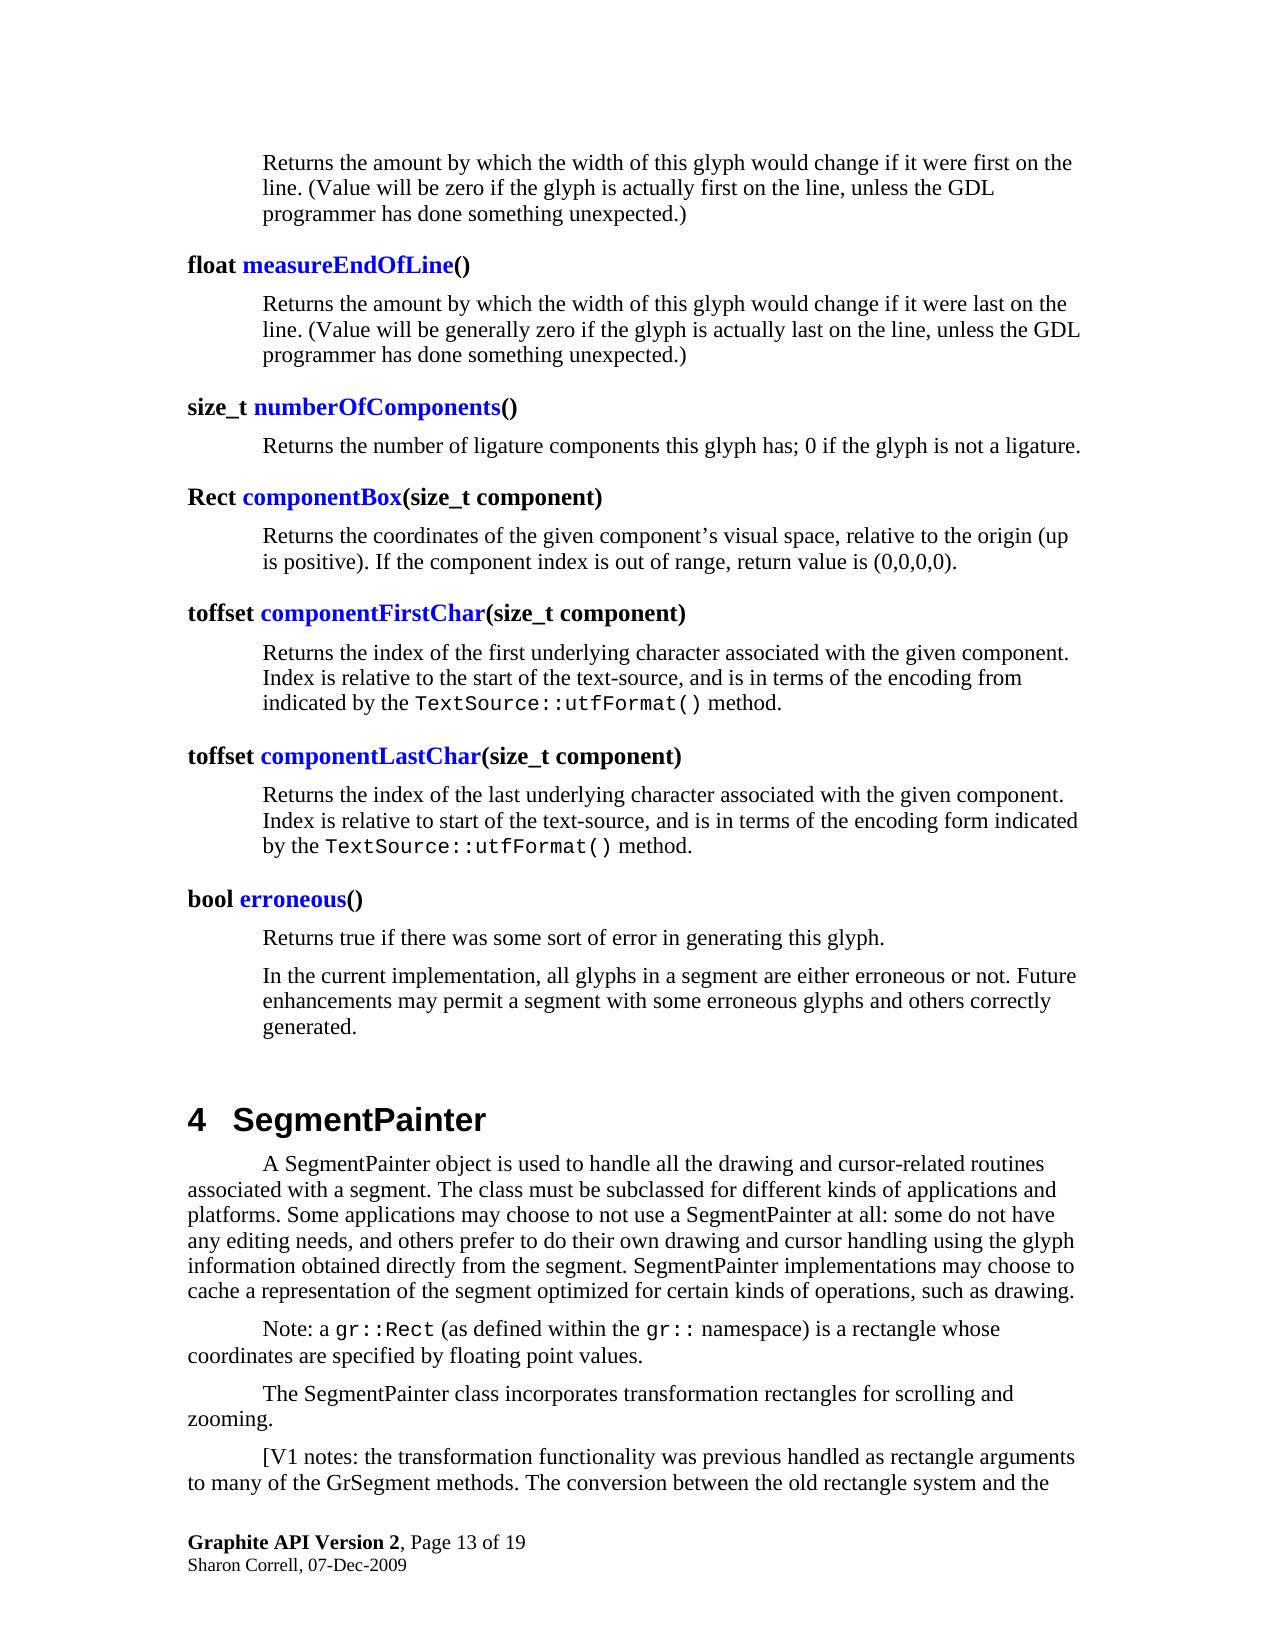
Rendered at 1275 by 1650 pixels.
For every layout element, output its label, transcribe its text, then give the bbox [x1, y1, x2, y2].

text Returns the amount by which the width of this glyph would change if it were first on the line. (Value will be zero if the glyph is actually first on the line, unless the GDL programmer has done something unexpected.) [262, 150, 1087, 226]
text toffset componentLastChar(size_t component) [187, 742, 1087, 770]
text Rect componentBox(size_t component) [187, 483, 1087, 511]
text Returns the coordinates of the given component’s visual space, relative to the origin (up is positive). If the component index is out of range, return value is (0,0,0,0). [262, 523, 1087, 574]
text Returns the index of the first underlying character associated with the given component. Index is relative to the start of the text-source, and is in terms of the encoding from indicated by the TextSource::utfFormat() method. [262, 639, 1087, 717]
text toffset componentFirstChar(size_t component) [187, 599, 1087, 627]
text The SegmentPainter class incorporates transformation rectangles for scrolling and zooming. [187, 1381, 1087, 1432]
text bool erroneous() [187, 885, 1087, 912]
text Returns the number of ligature components this glyph has; 0 if the glyph is not a ligature. [262, 433, 1087, 458]
text In the current implementation, all glyphs in a segment are either erroneous or not. Future enhancements may permit a segment with some erroneous glyphs and others correctly generated. [262, 963, 1087, 1039]
text Returns true if there was some sort of error in generating this glyph. [262, 925, 1087, 950]
text Note: a gr::Rect (as defined within the gr:: namespace) is a rectangle whose coordinates are specified by floating point values. [187, 1316, 1087, 1368]
subtitle SegmentPainter [187, 1102, 1087, 1139]
text [V1 notes: the transformation functionality was previous handled as rectangle arguments to many of the GrSegment methods. The conversion between the old rectangle system and the [187, 1444, 1087, 1495]
text A SegmentPainter object is used to handle all the drawing and cursor-related routines associated with a segment. The class must be subclassed for different kinds of applications and platforms. Some applications may choose to not use a SegmentPainter at all: some do not have any editing needs, and others prefer to do their own drawing and cursor handling using the glyph information obtained directly from the segment. SegmentPainter implementations may choose to cache a representation of the segment optimized for certain kinds of operations, such as drawing. [187, 1151, 1087, 1304]
text float measureEndOfLine() [187, 251, 1087, 279]
text Returns the index of the last underlying character associated with the given component. Index is relative to start of the text-source, and is in terms of the encoding form indicated by the TextSource::utfFormat() method. [262, 782, 1087, 860]
text size_t numberOfComponents() [187, 393, 1087, 420]
text Returns the amount by which the width of this glyph would change if it were last on the line. (Value will be generally zero if the glyph is actually last on the line, unless the GDL programmer has done something unexpected.) [262, 291, 1087, 368]
